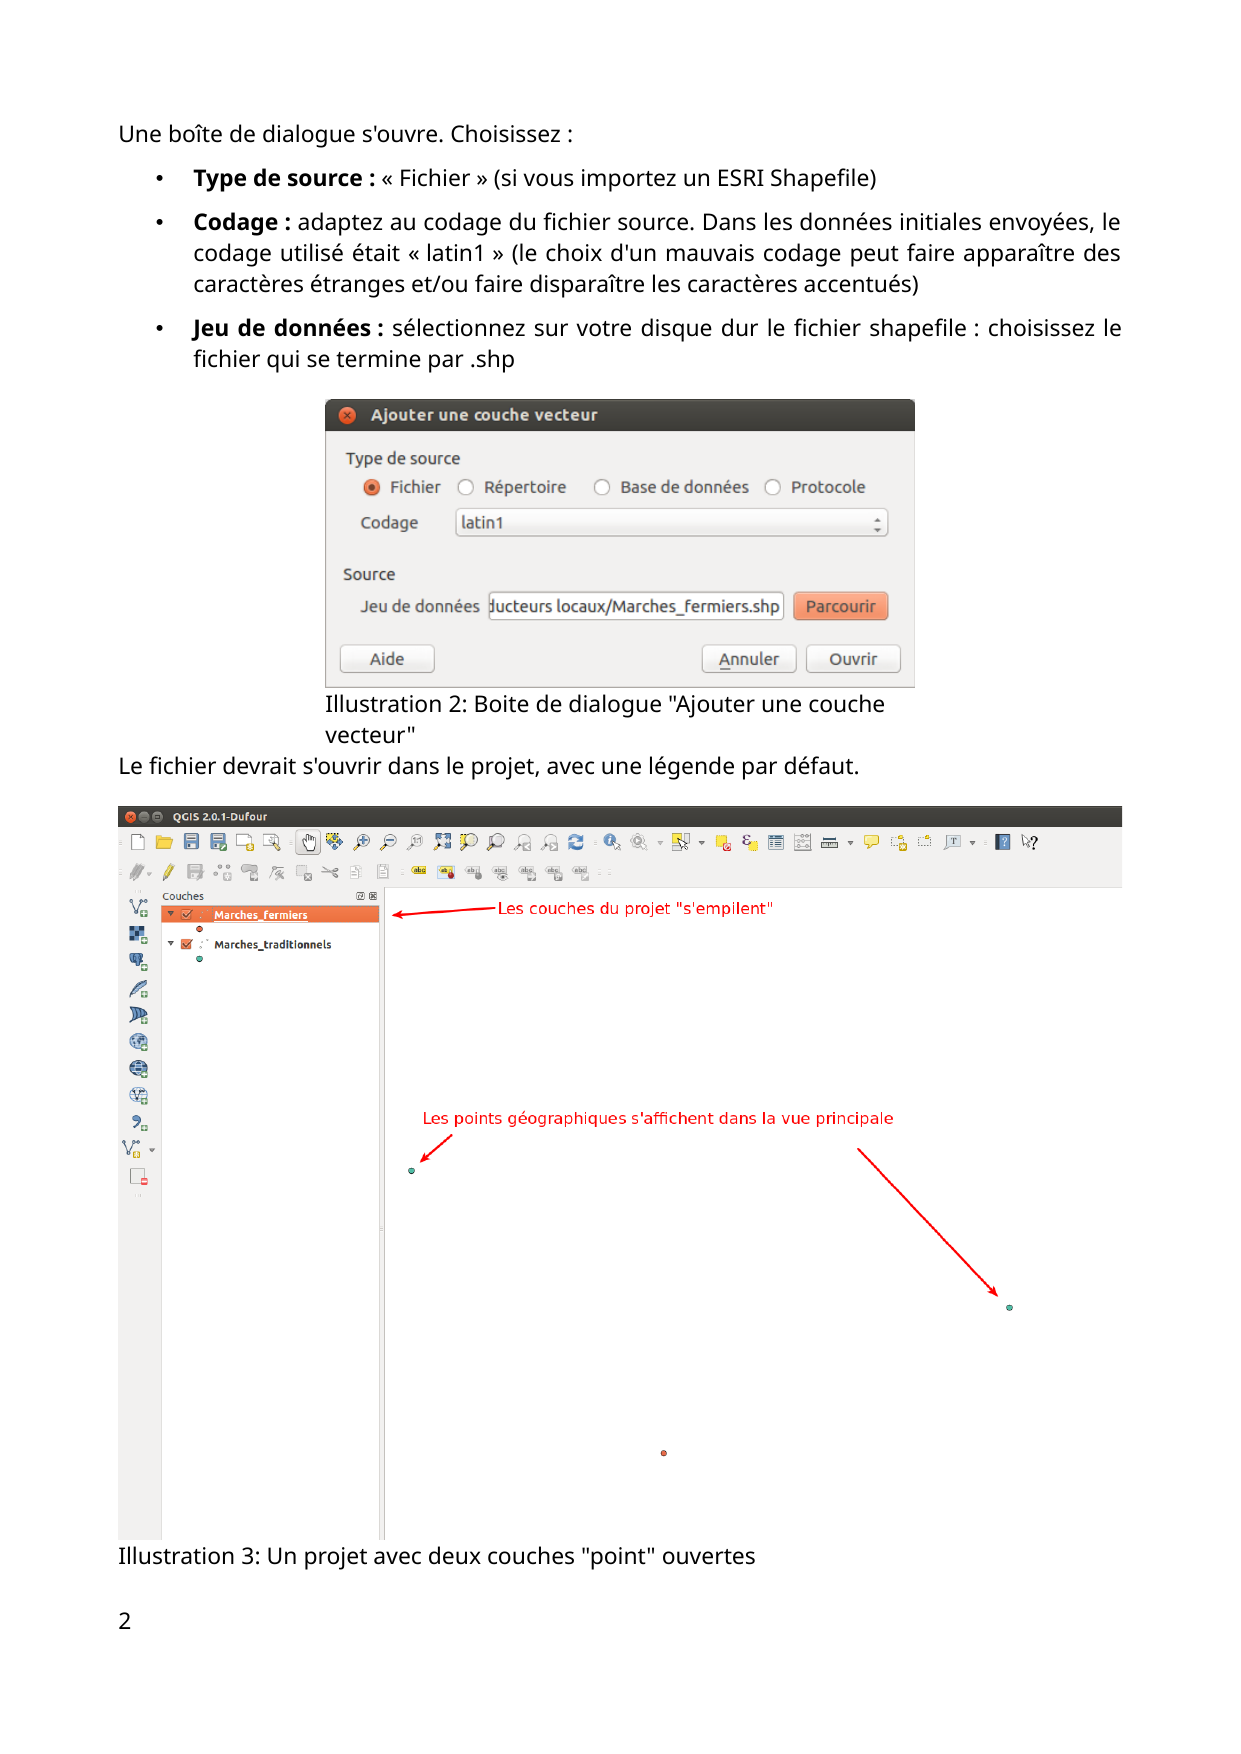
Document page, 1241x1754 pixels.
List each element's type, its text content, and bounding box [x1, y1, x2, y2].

text Illustration 2: Boite de dialogue "Ajouter une couche vecteur" [325, 688, 915, 750]
picture [118, 806, 1123, 1540]
text Une boîte de dialogue s'ouvre. Choisissez : [118, 118, 1122, 149]
list Type de source : « Fichier » (si vous importez un ESRI Shapefile) [156, 162, 1122, 193]
picture [325, 399, 915, 688]
list Jeu de données : sélectionnez sur votre disque dur le fichier shapefile : choisissez le fichier qui se termine par .shp [156, 312, 1122, 374]
list Codage : adaptez au codage du fichier source. Dans les données initiales envoyées, le codage utilisé était « latin1 » (le choix d'un mauvais codage peut faire apparaître des caractères étranges et/ou faire disparaître les caractères accentués) [156, 206, 1122, 299]
text Le fichier devrait s'ouvrir dans le projet, avec une légende par défaut. [118, 387, 1122, 781]
text Illustration 3: Un projet avec deux couches "point" ouvertes [118, 1540, 1122, 1571]
